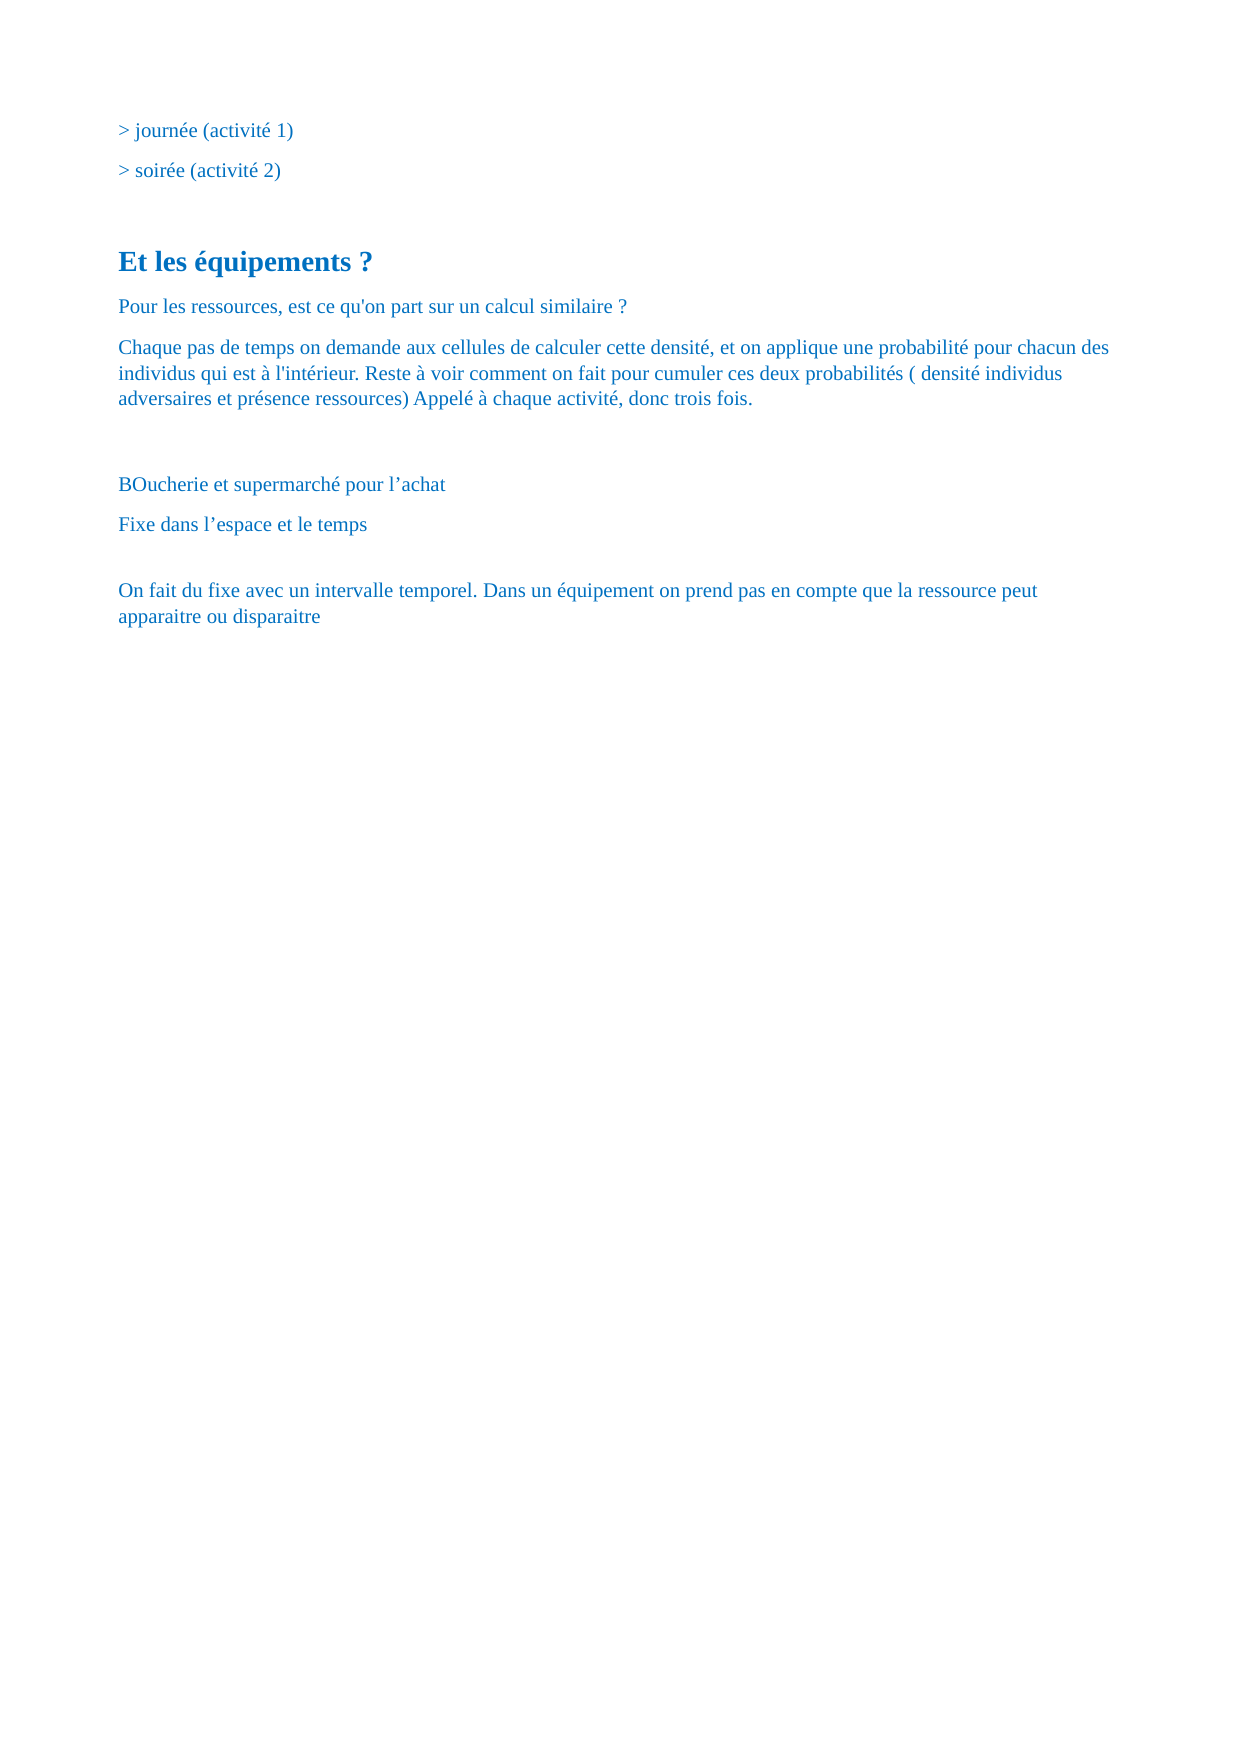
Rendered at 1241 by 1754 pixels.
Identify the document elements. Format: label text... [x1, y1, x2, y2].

text Chaque pas de temps on demande aux cellules de calculer cette densité, et on applique une probabilité pour chacun des individus qui est à l'intérieur. Reste à voir comment on fait pour cumuler ces deux probabilités ( densité individus adversaires et présence ressources) Appelé à chaque activité, donc trois fois. [118, 335, 1123, 410]
text On fait du fixe avec un intervalle temporel. Dans un équipement on prend pas en compte que la ressource peut apparaitre ou disparaitre [118, 552, 1123, 628]
text Et les équipements ? [118, 244, 1123, 278]
text Pour les ressources, est ce qu'on part sur un calcul similaire ? [118, 294, 1123, 318]
text > journée (activité 1) [118, 118, 1123, 142]
text Fixe dans l’espace et le temps [118, 512, 1123, 536]
text > soirée (activité 2) [118, 158, 1123, 182]
text BOucherie et supermarché pour l’achat [118, 472, 1123, 496]
